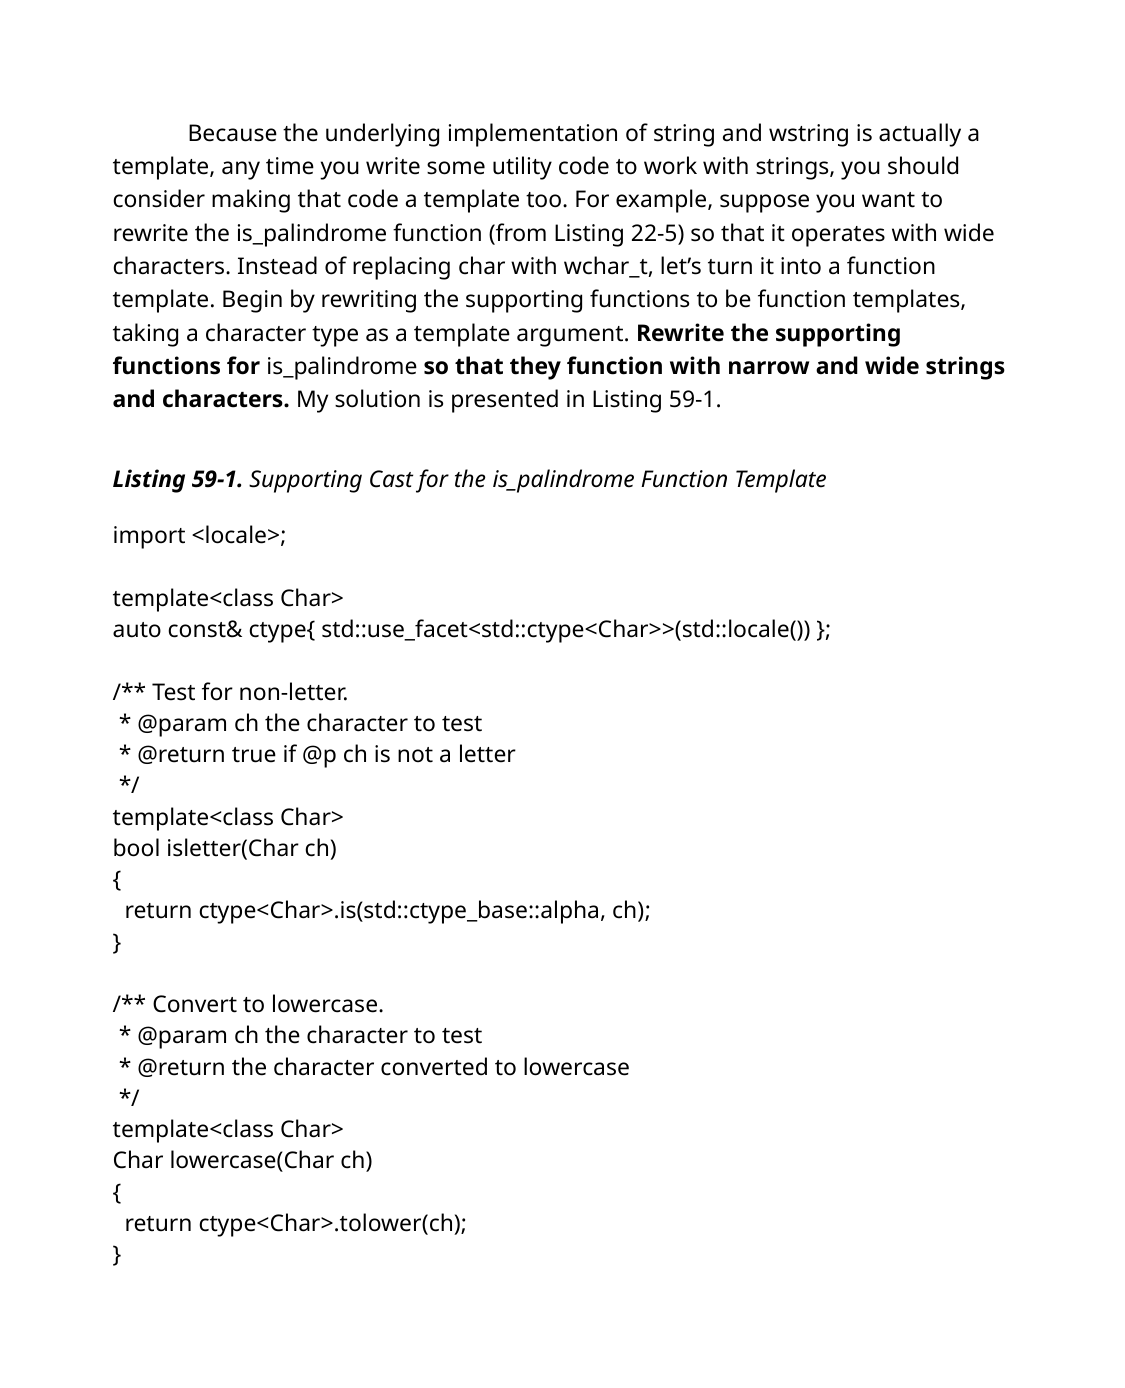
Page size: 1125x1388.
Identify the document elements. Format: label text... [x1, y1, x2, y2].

text return ctype<Char>.is(std::ctype_base::alpha, ch); [112, 894, 1012, 926]
text template<class Char> [112, 801, 1012, 832]
text { [112, 1176, 1012, 1207]
text import <locale>; [112, 519, 1012, 551]
text template<class Char> [112, 1113, 1012, 1144]
text */ [112, 769, 1012, 801]
text * @param ch the character to test [112, 1019, 1012, 1051]
text Because the underlying implementation of string and wstring is actually a template, any time you write some utility code to work with strings, you should consider making that code a template too. For example, suppose you want to rewrite the is_palindrome function (from Listing 22-5) so that it operates with wide characters. Instead of replacing char with wchar_t, let’s turn it into a function template. Begin by rewriting the supporting functions to be function templates, taking a character type as a template argument. Rewrite the supporting functions for is_palindrome so that they function with narrow and wide strings and characters. My solution is presented in Listing 59-1. [112, 115, 1012, 415]
text * @return the character converted to lowercase [112, 1051, 1012, 1082]
text /** Convert to lowercase. [112, 988, 1012, 1019]
text */ [112, 1082, 1012, 1113]
text /** Test for non-letter. [112, 676, 1012, 707]
text bool isletter(Char ch) [112, 832, 1012, 863]
text { [112, 863, 1012, 894]
text } [112, 926, 1012, 957]
text } [112, 1238, 1012, 1269]
text Char lowercase(Char ch) [112, 1144, 1012, 1176]
text * @param ch the character to test [112, 707, 1012, 738]
text * @return true if @p ch is not a letter [112, 738, 1012, 769]
text auto const& ctype{ std::use_facet<std::ctype<Char>>(std::locale()) }; [112, 613, 1012, 644]
text return ctype<Char>.tolower(ch); [112, 1207, 1012, 1238]
text Listing 59-1. Supporting Cast for the is_palindrome Function Template [112, 463, 1012, 494]
text template<class Char> [112, 582, 1012, 613]
